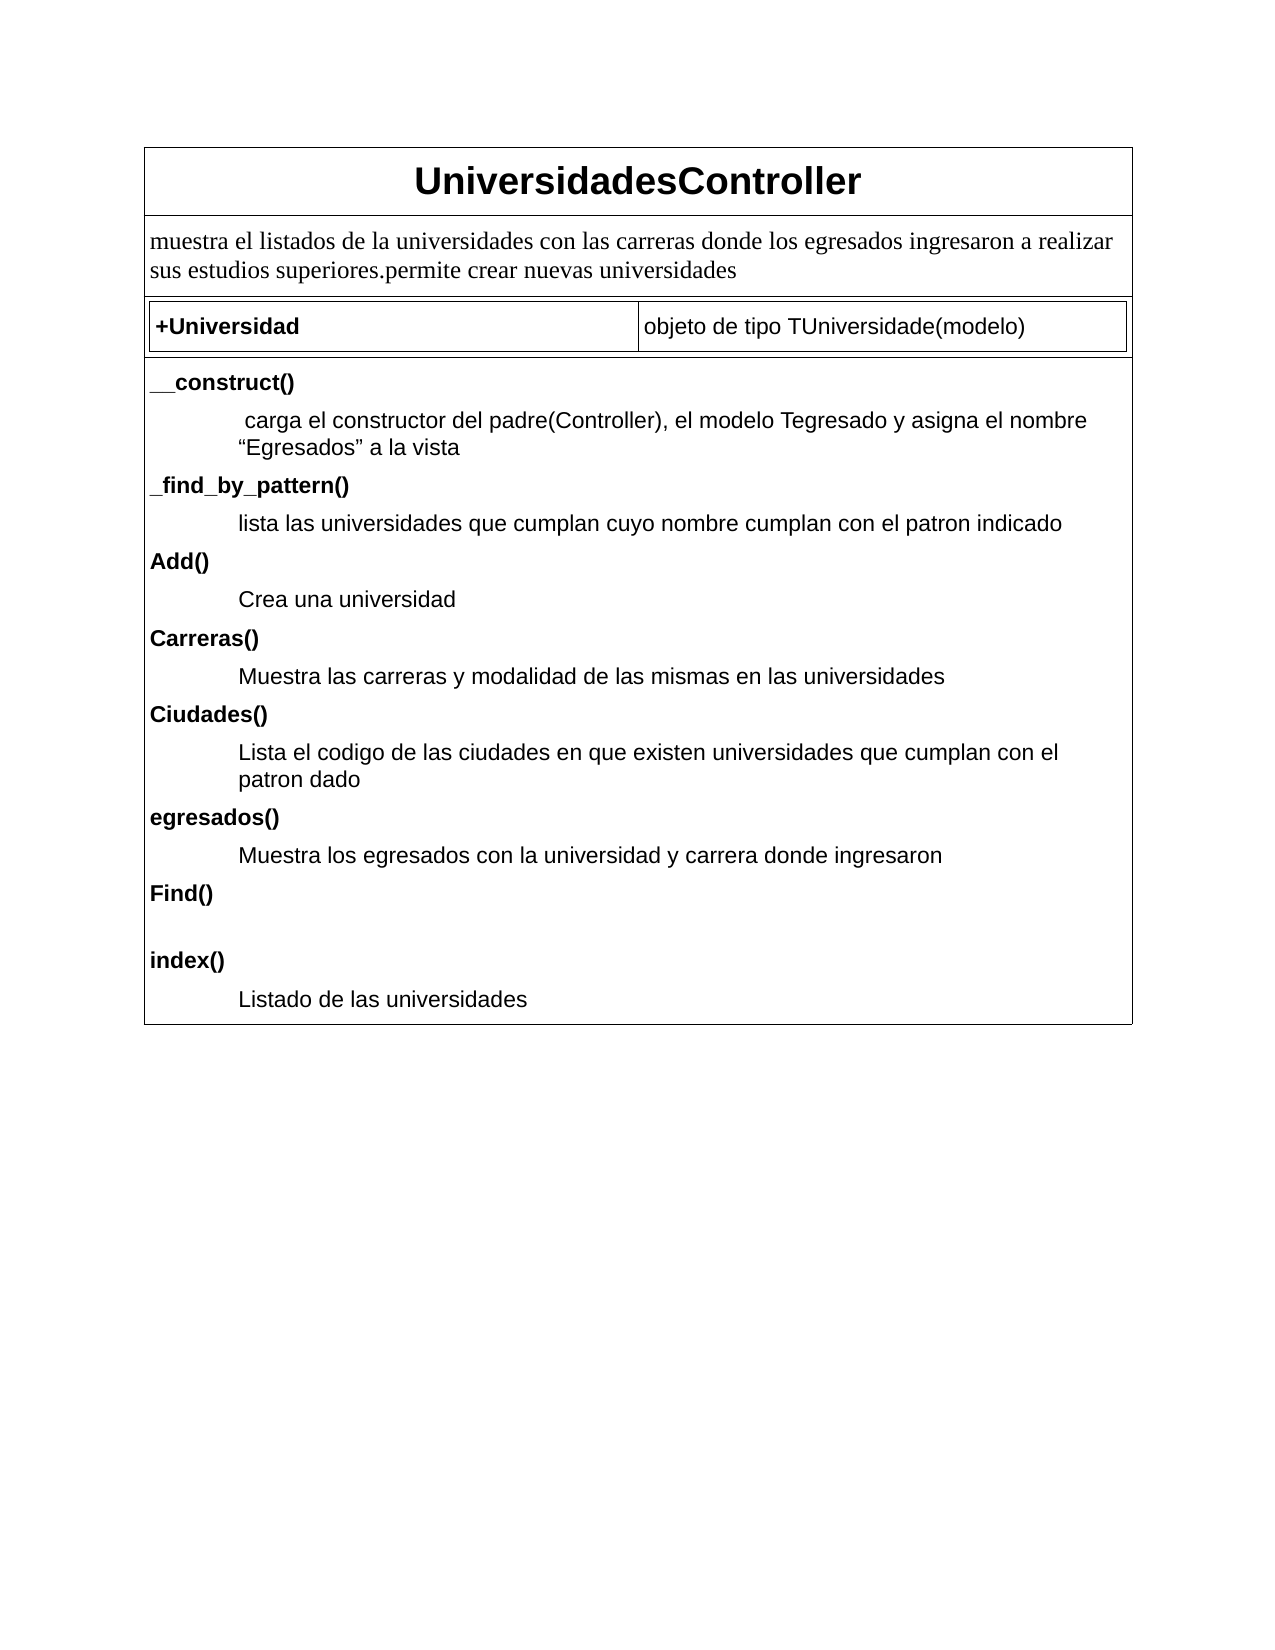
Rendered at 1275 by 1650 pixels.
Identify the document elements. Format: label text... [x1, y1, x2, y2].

table_cell __construct() carga el constructor del padre(Controller), el modelo Tegresado y asigna el nombre “Egresados” a la vista _find_by_pattern() lista las universidades que cumplan cuyo nombre cumplan con el patron indicado Add() Crea una universidad Carreras() Muestra las carreras y modalidad de las mismas en las universidades Ciudades() Lista el codigo de las ciudades en que existen universidades que cumplan con el patron dado egresados() Muestra los egresados con la universidad y carrera donde ingresaron Find() index() Listado de las universidades [145, 358, 1132, 1023]
table_header UniversidadesController [145, 148, 1132, 214]
table_cell [145, 297, 1132, 357]
table_header +Universidad [150, 302, 638, 351]
table_cell muestra el listados de la universidades con las carreras donde los egresados ingresaron a realizar sus estudios superiores.permite crear nuevas universidades [145, 216, 1132, 296]
table_header objeto de tipo TUniversidade(modelo) [639, 302, 1126, 351]
